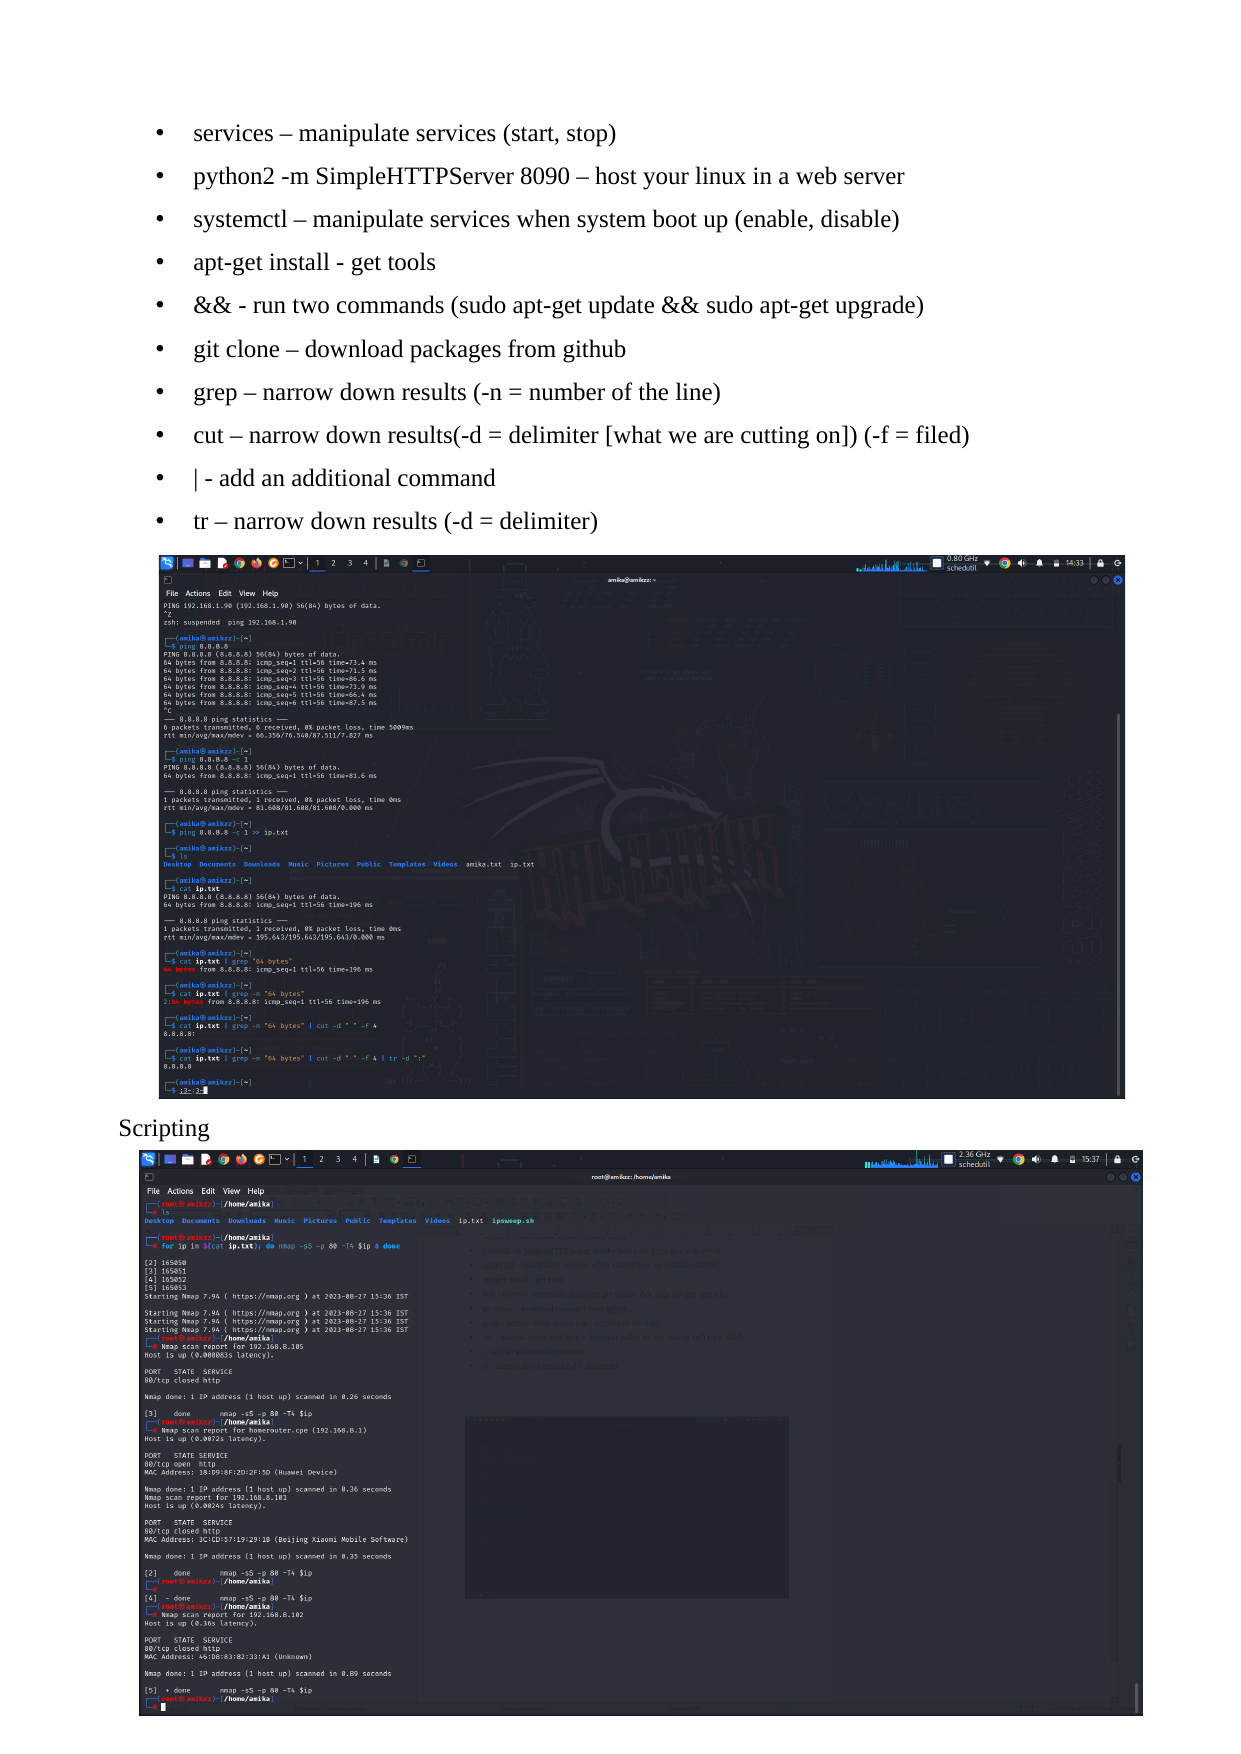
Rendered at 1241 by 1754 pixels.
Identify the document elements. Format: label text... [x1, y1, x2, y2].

list git clone – download packages from github [156, 334, 1122, 362]
text Scripting [118, 549, 1122, 1142]
list && - run two commands (sudo apt-get update && sudo apt-get upgrade) [156, 291, 1122, 319]
list systemctl – manipulate services when system boot up (enable, disable) [156, 204, 1122, 233]
picture [139, 1150, 1143, 1716]
picture [158, 555, 1126, 1099]
list apt-get install - get tools [156, 247, 1122, 276]
list tr – narrow down results (-d = delimiter) [156, 506, 1122, 535]
list cut – narrow down results(-d = delimiter [what we are cutting on]) (-f = filed) [156, 420, 1122, 449]
list | - add an additional command [156, 463, 1122, 492]
list services – manipulate services (start, stop) [156, 118, 1122, 147]
list python2 -m SimpleHTTPServer 8090 – host your linux in a web server [156, 161, 1122, 190]
list grep – narrow down results (-n = number of the line) [156, 377, 1122, 406]
